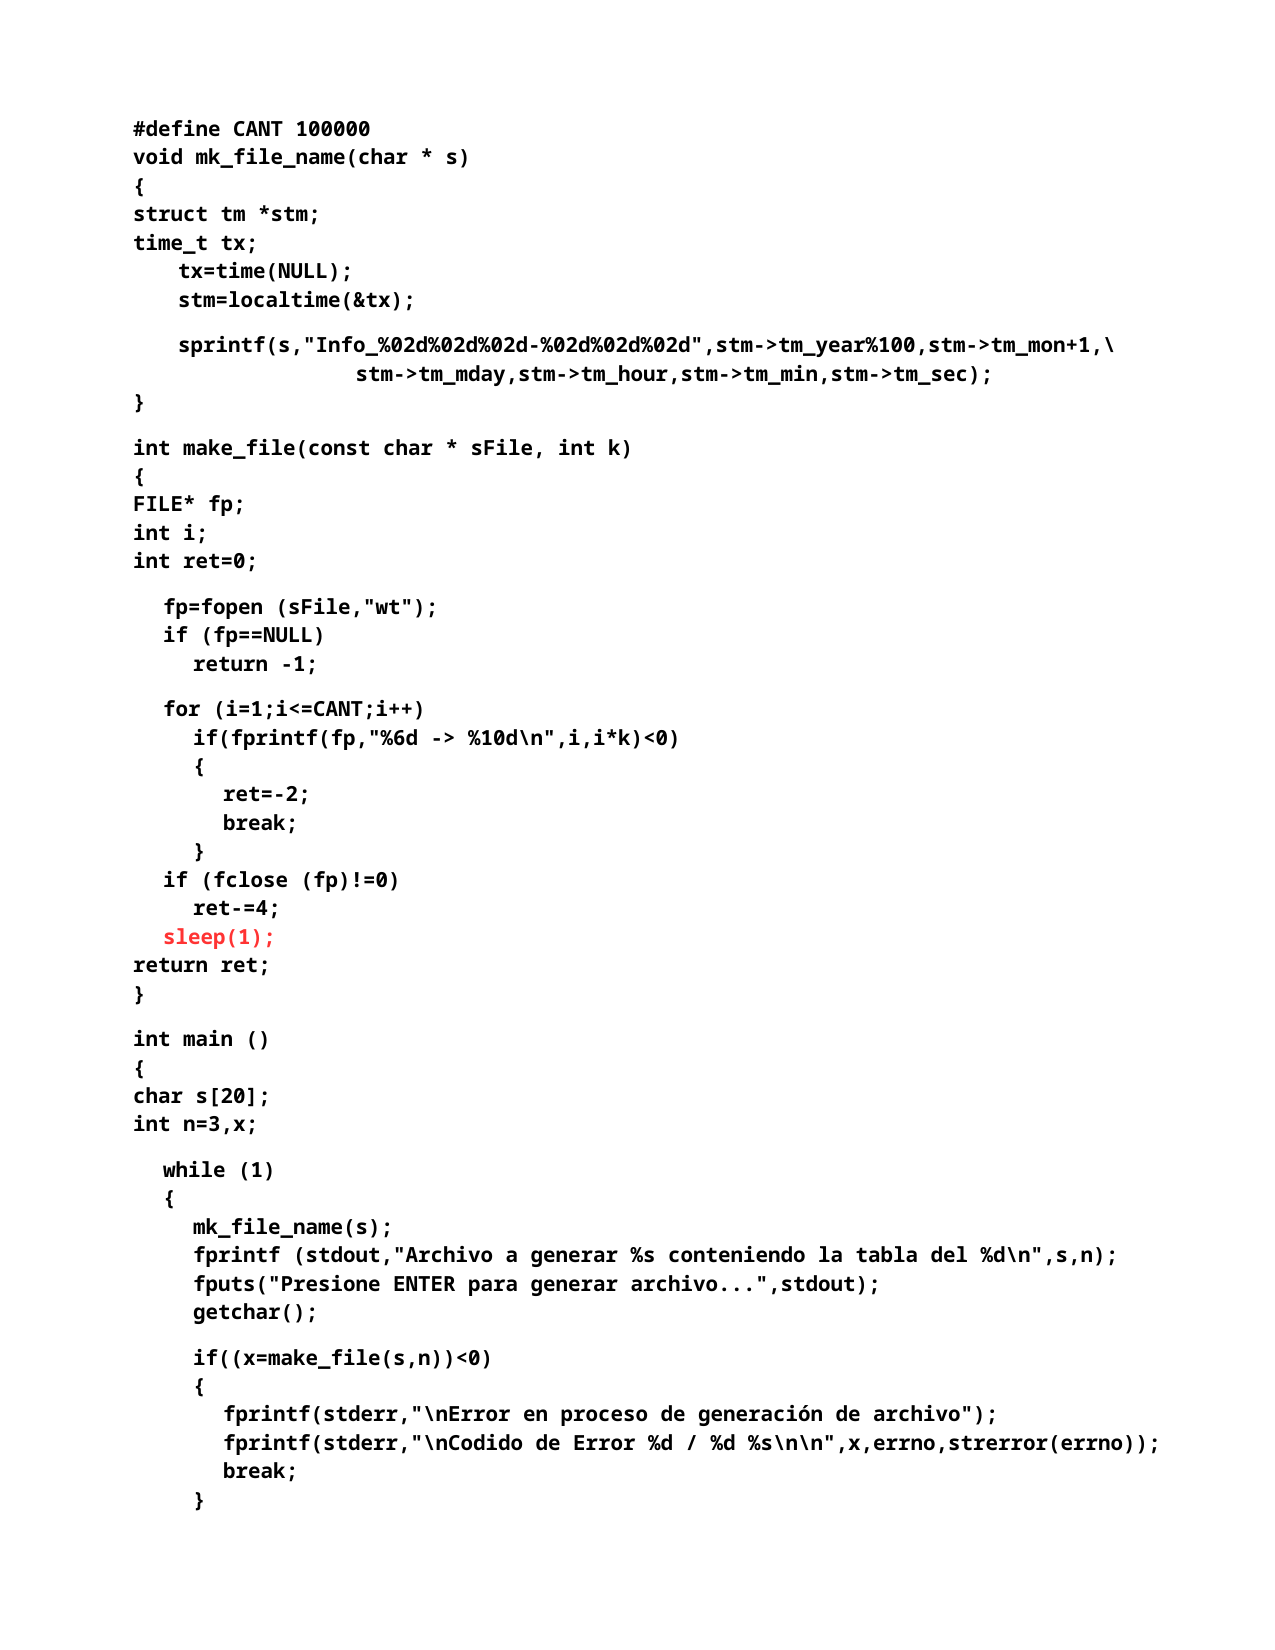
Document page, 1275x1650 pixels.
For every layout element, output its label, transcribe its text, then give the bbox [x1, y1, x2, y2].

text fp=fopen (sFile,"wt"); [133, 592, 1173, 620]
text } [133, 836, 1173, 865]
text void mk_file_name(char * s) [133, 142, 1173, 171]
text FILE* fp; [133, 489, 1173, 518]
text { [133, 171, 1173, 199]
text if (fp==NULL) [133, 620, 1173, 649]
text return -1; [133, 649, 1173, 677]
text fprintf (stdout,"Archivo a generar %s conteniendo la tabla del %d\n",s,n); [133, 1240, 1173, 1269]
text int make_file(const char * sFile, int k) [133, 433, 1173, 461]
text ret=-2; [133, 779, 1173, 808]
text stm=localtime(&tx); [133, 285, 1173, 313]
text while (1) [133, 1155, 1173, 1183]
text int ret=0; [133, 546, 1173, 575]
text sprintf(s,"Info_%02d%02d%02d-%02d%02d%02d",stm->tm_year%100,stm->tm_mon+1,\ stm->tm_mday,stm->tm_hour,stm->tm_min,stm->tm_sec); [133, 330, 1173, 387]
text if (fclose (fp)!=0) [133, 865, 1173, 893]
text { [133, 1053, 1173, 1081]
text if((x=make_file(s,n))<0) [133, 1343, 1173, 1371]
text int n=3,x; [133, 1109, 1173, 1138]
text } [133, 1485, 1173, 1513]
text break; [133, 808, 1173, 836]
text { [133, 461, 1173, 489]
text } [133, 387, 1173, 416]
text int main () [133, 1024, 1173, 1053]
text { [133, 1183, 1173, 1212]
text if(fprintf(fp,"%6d -> %10d\n",i,i*k)<0) [133, 723, 1173, 751]
text struct tm *stm; [133, 199, 1173, 228]
text fprintf(stderr,"\nCodido de Error %d / %d %s\n\n",x,errno,strerror(errno)); [133, 1428, 1173, 1456]
text fprintf(stderr,"\nError en proceso de generación de archivo"); [133, 1399, 1173, 1428]
text break; [133, 1456, 1173, 1485]
text fputs("Presione ENTER para generar archivo...",stdout); [133, 1269, 1173, 1297]
text getchar(); [133, 1297, 1173, 1326]
text sleep(1); [133, 922, 1173, 950]
text char s[20]; [133, 1081, 1173, 1109]
text for (i=1;i<=CANT;i++) [133, 694, 1173, 723]
text ret-=4; [133, 893, 1173, 922]
text int i; [133, 518, 1173, 546]
text } [133, 979, 1173, 1007]
text tx=time(NULL); [133, 256, 1173, 285]
text mk_file_name(s); [133, 1212, 1173, 1240]
text { [133, 1371, 1173, 1399]
text #define CANT 100000 [133, 114, 1173, 142]
text { [133, 751, 1173, 779]
text return ret; [133, 950, 1173, 979]
text time_t tx; [133, 228, 1173, 256]
